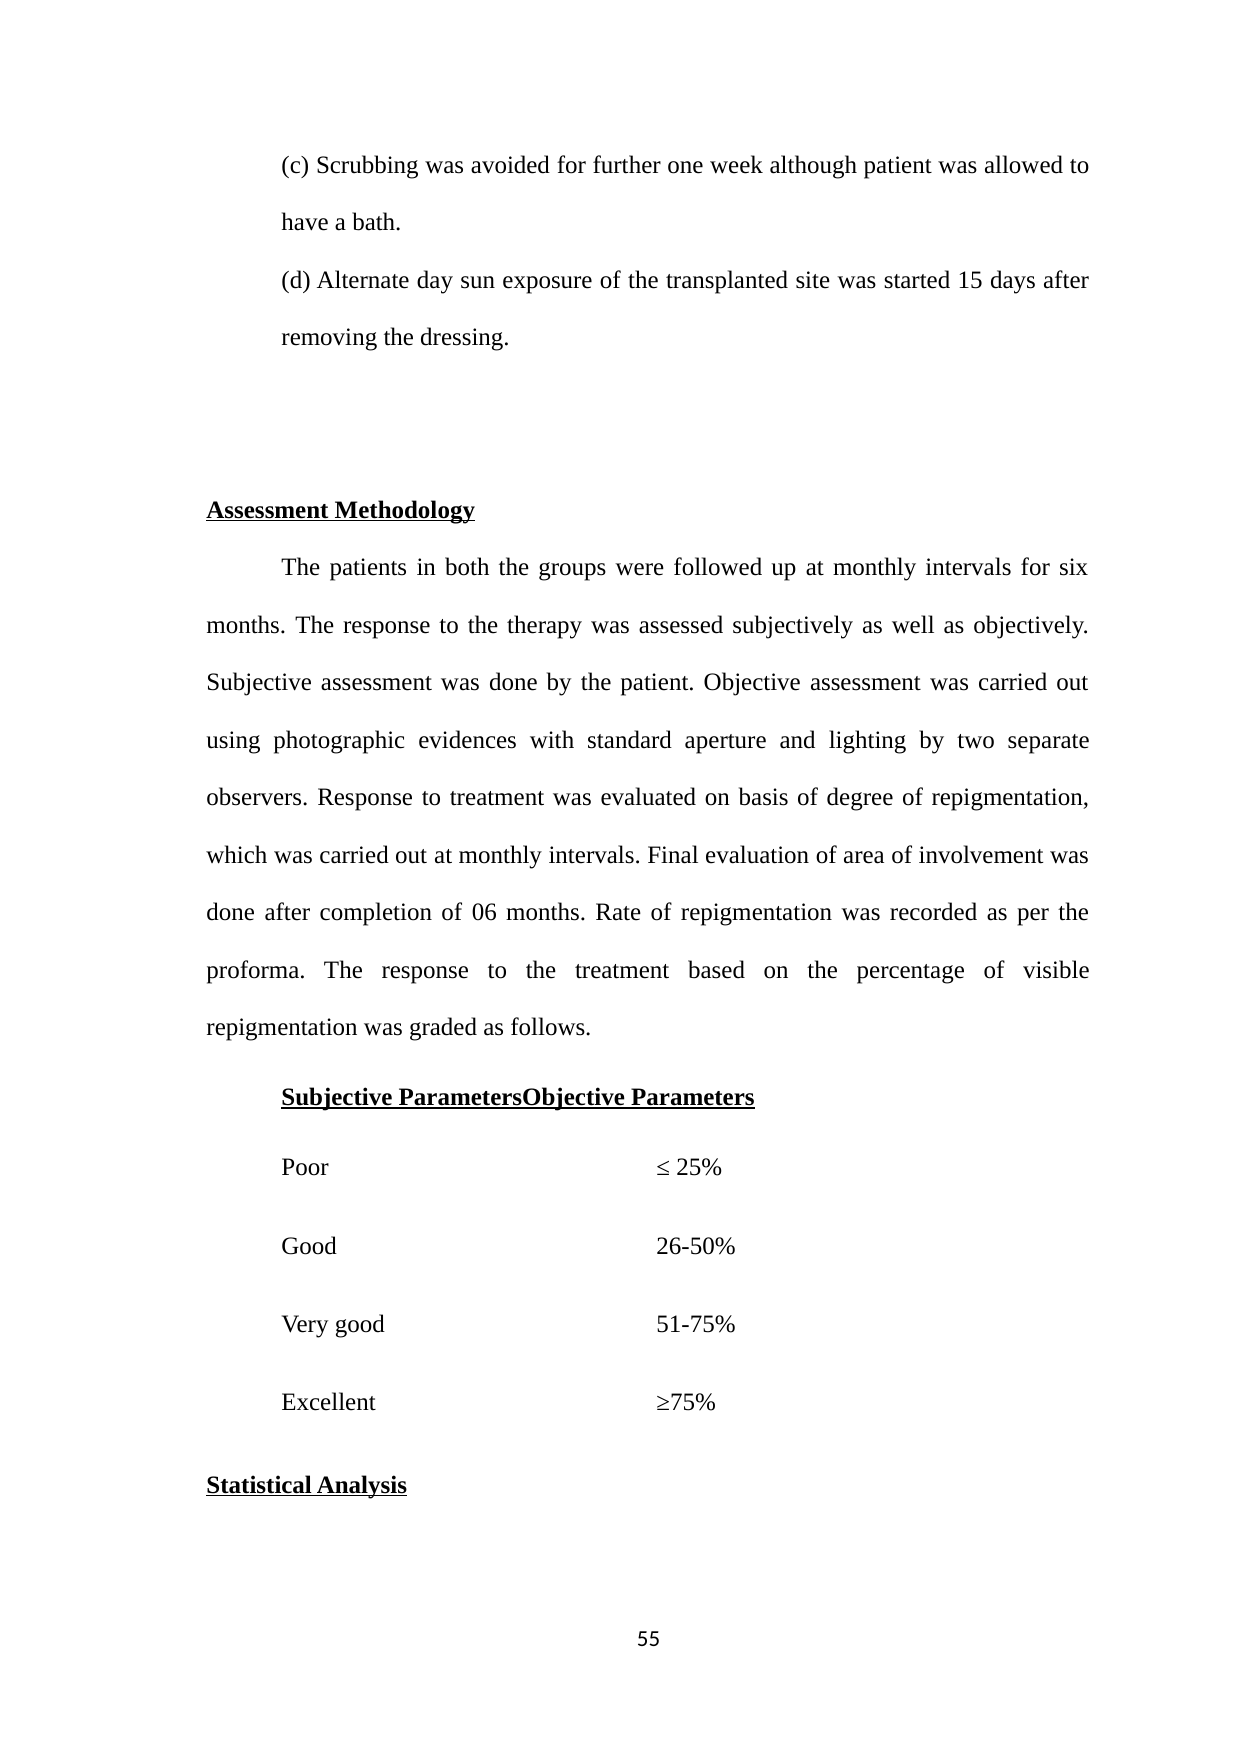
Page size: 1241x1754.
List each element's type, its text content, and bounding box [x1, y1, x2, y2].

text (d) Alternate day sun exposure of the transplanted site was started 15 days after removing the dressing. [281, 265, 1090, 351]
text The patients in both the groups were followed up at monthly intervals for six months. The response to the therapy was assessed subjectively as well as objectively. Subjective assessment was done by the patient. Objective assessment was carried out using photographic evidences with standard aperture and lighting by two separate observers. Response to treatment was evaluated on basis of degree of repigmentation, which was carried out at monthly intervals. Final evaluation of area of involvement was done after completion of 06 months. Rate of repigmentation was recorded as per the proforma. The response to the treatment based on the percentage of visible repigmentation was graded as follows. [206, 552, 1090, 1041]
text Poor ≤ 25% [206, 1152, 1090, 1181]
text Assessment Methodology [206, 495, 1090, 524]
text Good 26-50% [206, 1231, 1090, 1259]
text (c) Scrubbing was avoided for further one week although patient was allowed to have a bath. [281, 150, 1090, 236]
text Excellent ≥75% [206, 1387, 1090, 1416]
text Statistical Analysis [206, 1470, 1090, 1499]
text Very good 51-75% [206, 1309, 1090, 1338]
text Subjective ParametersObjective Parameters [206, 1082, 1090, 1111]
